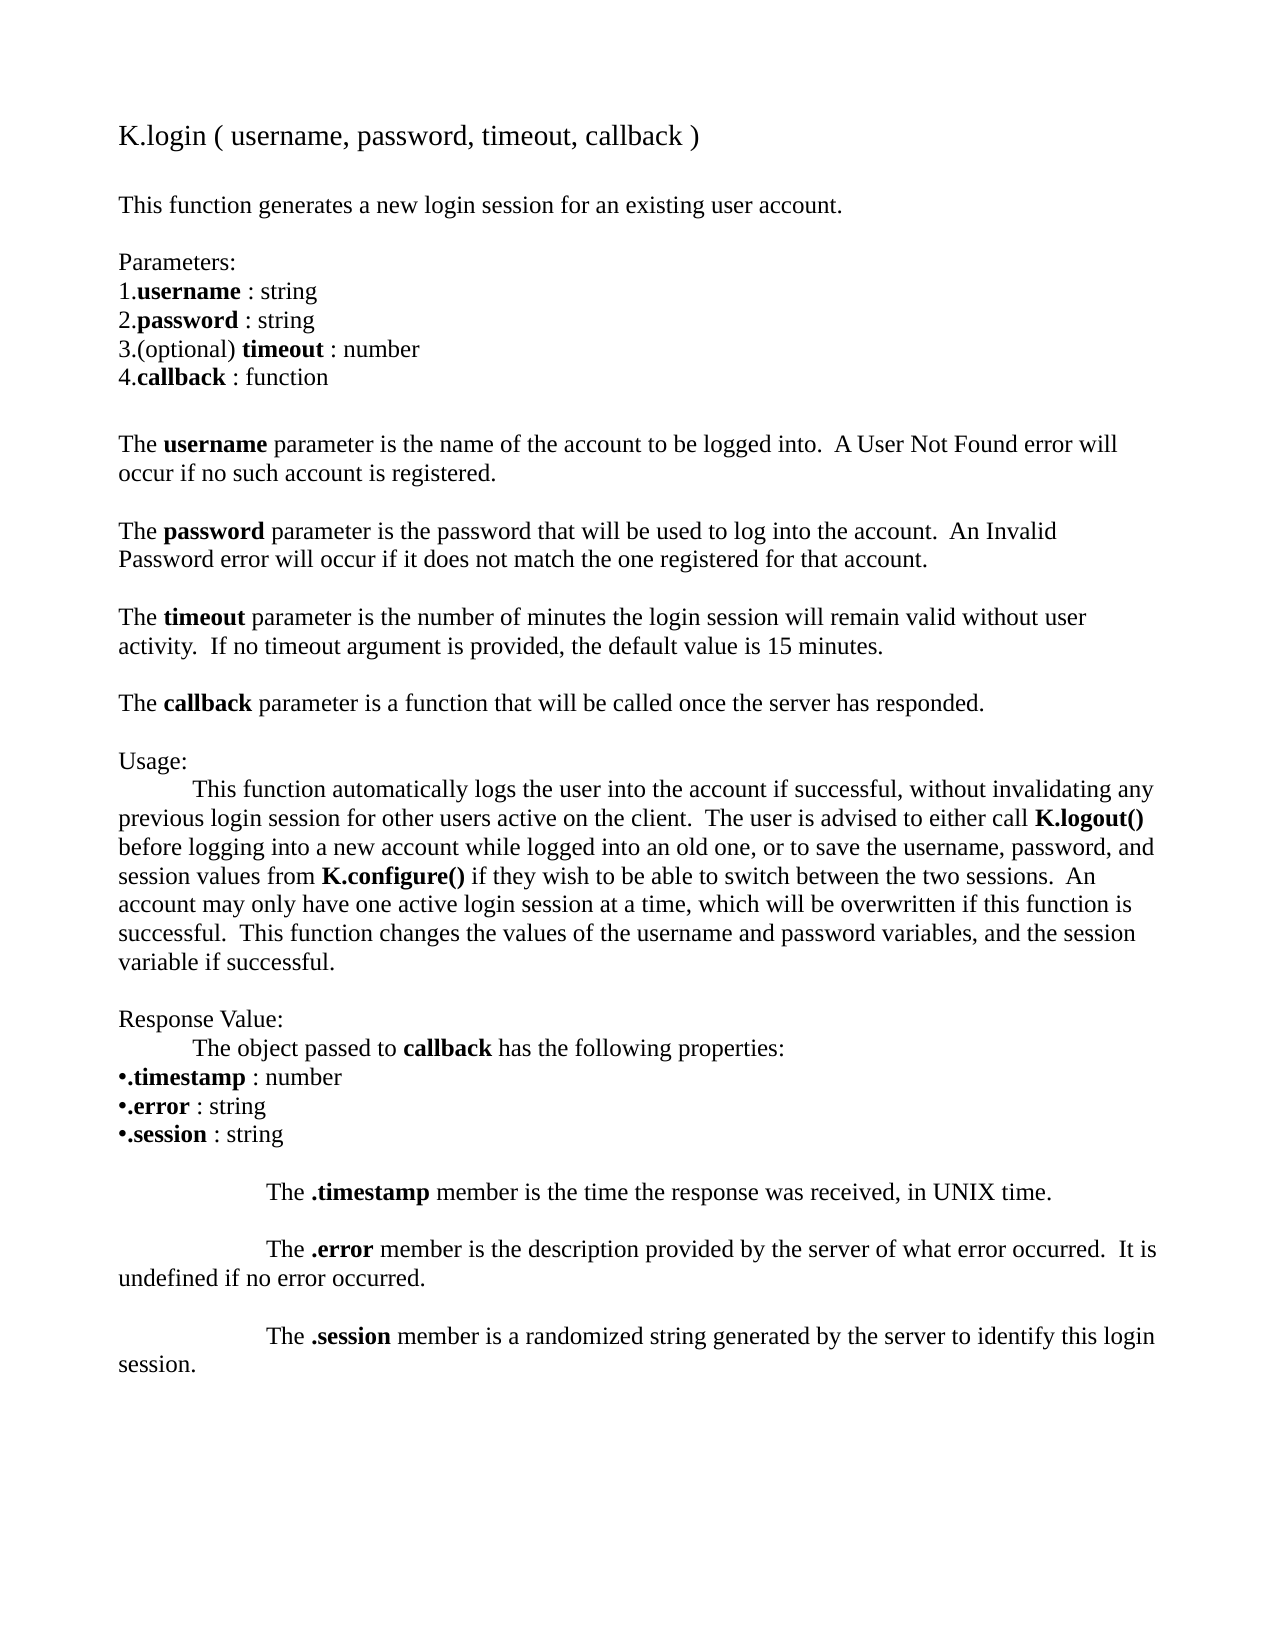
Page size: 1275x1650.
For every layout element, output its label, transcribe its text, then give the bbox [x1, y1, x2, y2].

list .session : string [118, 1119, 1157, 1148]
text The username parameter is the name of the account to be logged into. A User Not Found error will occur if no such account is registered. [118, 429, 1157, 487]
list username : string [118, 276, 1157, 305]
list password : string [118, 305, 1157, 334]
text The timeout parameter is the number of minutes the login session will remain valid without user activity. If no timeout argument is provided, the default value is 15 minutes. [118, 602, 1157, 659]
text This function automatically logs the user into the account if successful, without invalidating any previous login session for other users active on the client. The user is advised to either call K.logout() before logging into a new account while logged into an old one, or to save the username, password, and session values from K.configure() if they wish to be able to switch between the two sessions. An account may only have one active login session at a time, which will be overwritten if this function is successful. This function changes the values of the username and password variables, and the session variable if successful. [118, 774, 1157, 976]
list callback : function [118, 362, 1157, 391]
text The .error member is the description provided by the server of what error occurred. It is undefined if no error occurred. [118, 1234, 1157, 1292]
text The .timestamp member is the time the response was received, in UNIX time. [118, 1177, 1157, 1206]
text The password parameter is the password that will be used to log into the account. An Invalid Password error will occur if it does not match the one registered for that account. [118, 516, 1157, 573]
text K.login ( username, password, timeout, callback ) [118, 118, 1157, 152]
text Response Value: [118, 1004, 1157, 1033]
text Usage: [118, 746, 1157, 774]
list .error : string [118, 1091, 1157, 1119]
list (optional) timeout : number [118, 334, 1157, 362]
text Parameters: [118, 247, 1157, 276]
list .timestamp : number [118, 1062, 1157, 1091]
text The .session member is a randomized string generated by the server to identify this login session. [118, 1321, 1157, 1378]
text The object passed to callback has the following properties: [118, 1033, 1157, 1062]
text This function generates a new login session for an existing user account. [118, 190, 1157, 219]
text The callback parameter is a function that will be called once the server has responded. [118, 688, 1157, 717]
